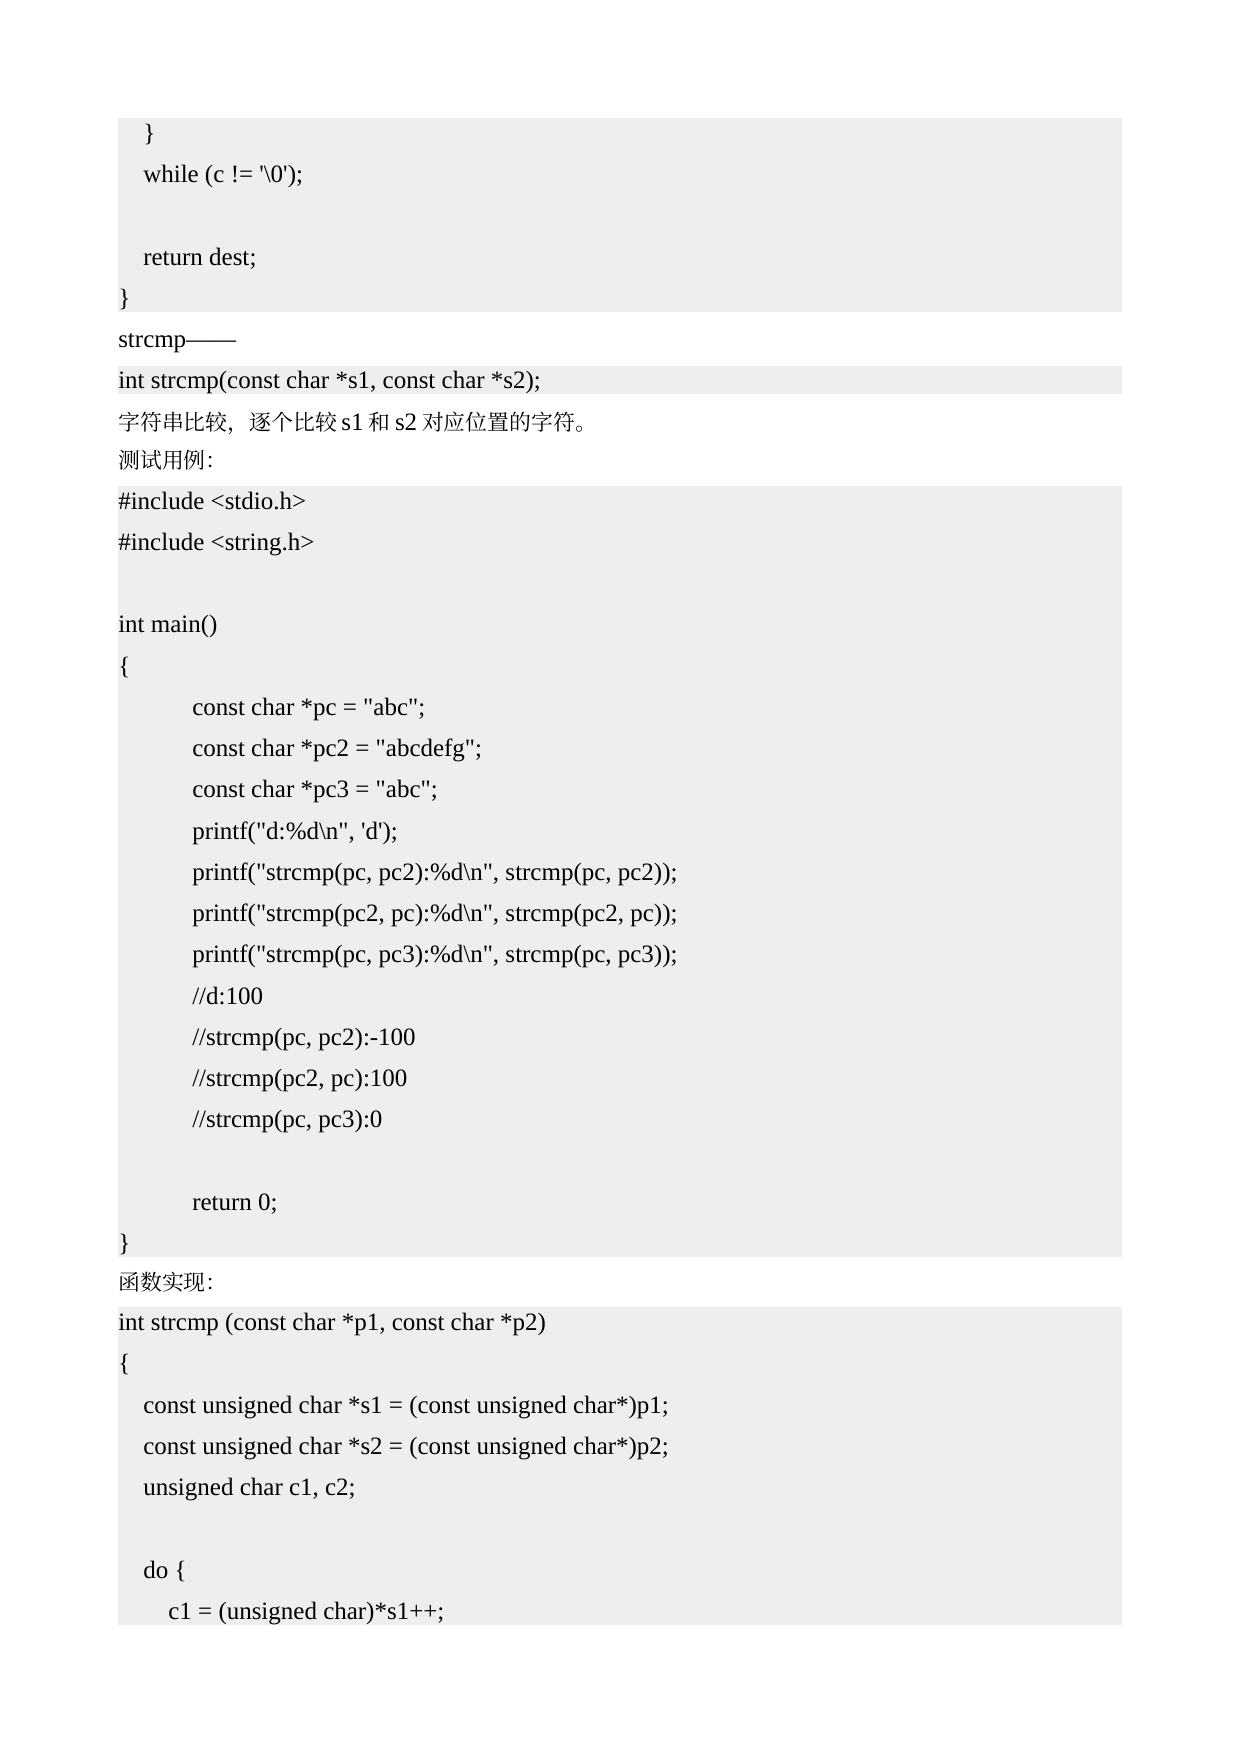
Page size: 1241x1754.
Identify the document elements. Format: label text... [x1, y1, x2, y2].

text return dest; [118, 242, 1122, 271]
text return 0; [118, 1187, 1122, 1216]
text const char *pc = "abc"; [118, 692, 1122, 721]
text //d:100 [118, 981, 1122, 1009]
text //strcmp(pc, pc3):0 [118, 1104, 1122, 1133]
text //strcmp(pc2, pc):100 [118, 1063, 1122, 1092]
text strcmp—— [118, 324, 1122, 353]
text } [118, 1228, 1122, 1257]
text const char *pc3 = "abc"; [118, 774, 1122, 803]
text printf("strcmp(pc, pc3):%d\n", strcmp(pc, pc3)); [118, 939, 1122, 968]
text } [118, 118, 1122, 147]
text const char *pc2 = "abcdefg"; [118, 733, 1122, 762]
text 测试用例： [118, 448, 1122, 473]
text int main() [118, 609, 1122, 638]
text printf("d:%d\n", 'd'); [118, 816, 1122, 844]
text const unsigned char *s2 = (const unsigned char*)p2; [118, 1431, 1122, 1460]
text printf("strcmp(pc, pc2):%d\n", strcmp(pc, pc2)); [118, 857, 1122, 886]
text do { [118, 1555, 1122, 1583]
text } [118, 283, 1122, 312]
text while (c != '\0'); [118, 159, 1122, 188]
text { [118, 651, 1122, 679]
text c1 = (unsigned char)*s1++; [118, 1596, 1122, 1625]
text const unsigned char *s1 = (const unsigned char*)p1; [118, 1390, 1122, 1418]
text int strcmp (const char *p1, const char *p2) [118, 1307, 1122, 1336]
text //strcmp(pc, pc2):-100 [118, 1022, 1122, 1051]
text 函数实现： [118, 1269, 1122, 1295]
text int strcmp(const char *s1, const char *s2); [118, 366, 1122, 394]
text { [118, 1348, 1122, 1377]
text 字符串比较，逐个比较s1和s2对应位置的字符。 [118, 407, 1122, 436]
text #include <stdio.h> [118, 486, 1122, 514]
text #include <string.h> [118, 527, 1122, 556]
text printf("strcmp(pc2, pc):%d\n", strcmp(pc2, pc)); [118, 898, 1122, 927]
text unsigned char c1, c2; [118, 1472, 1122, 1501]
